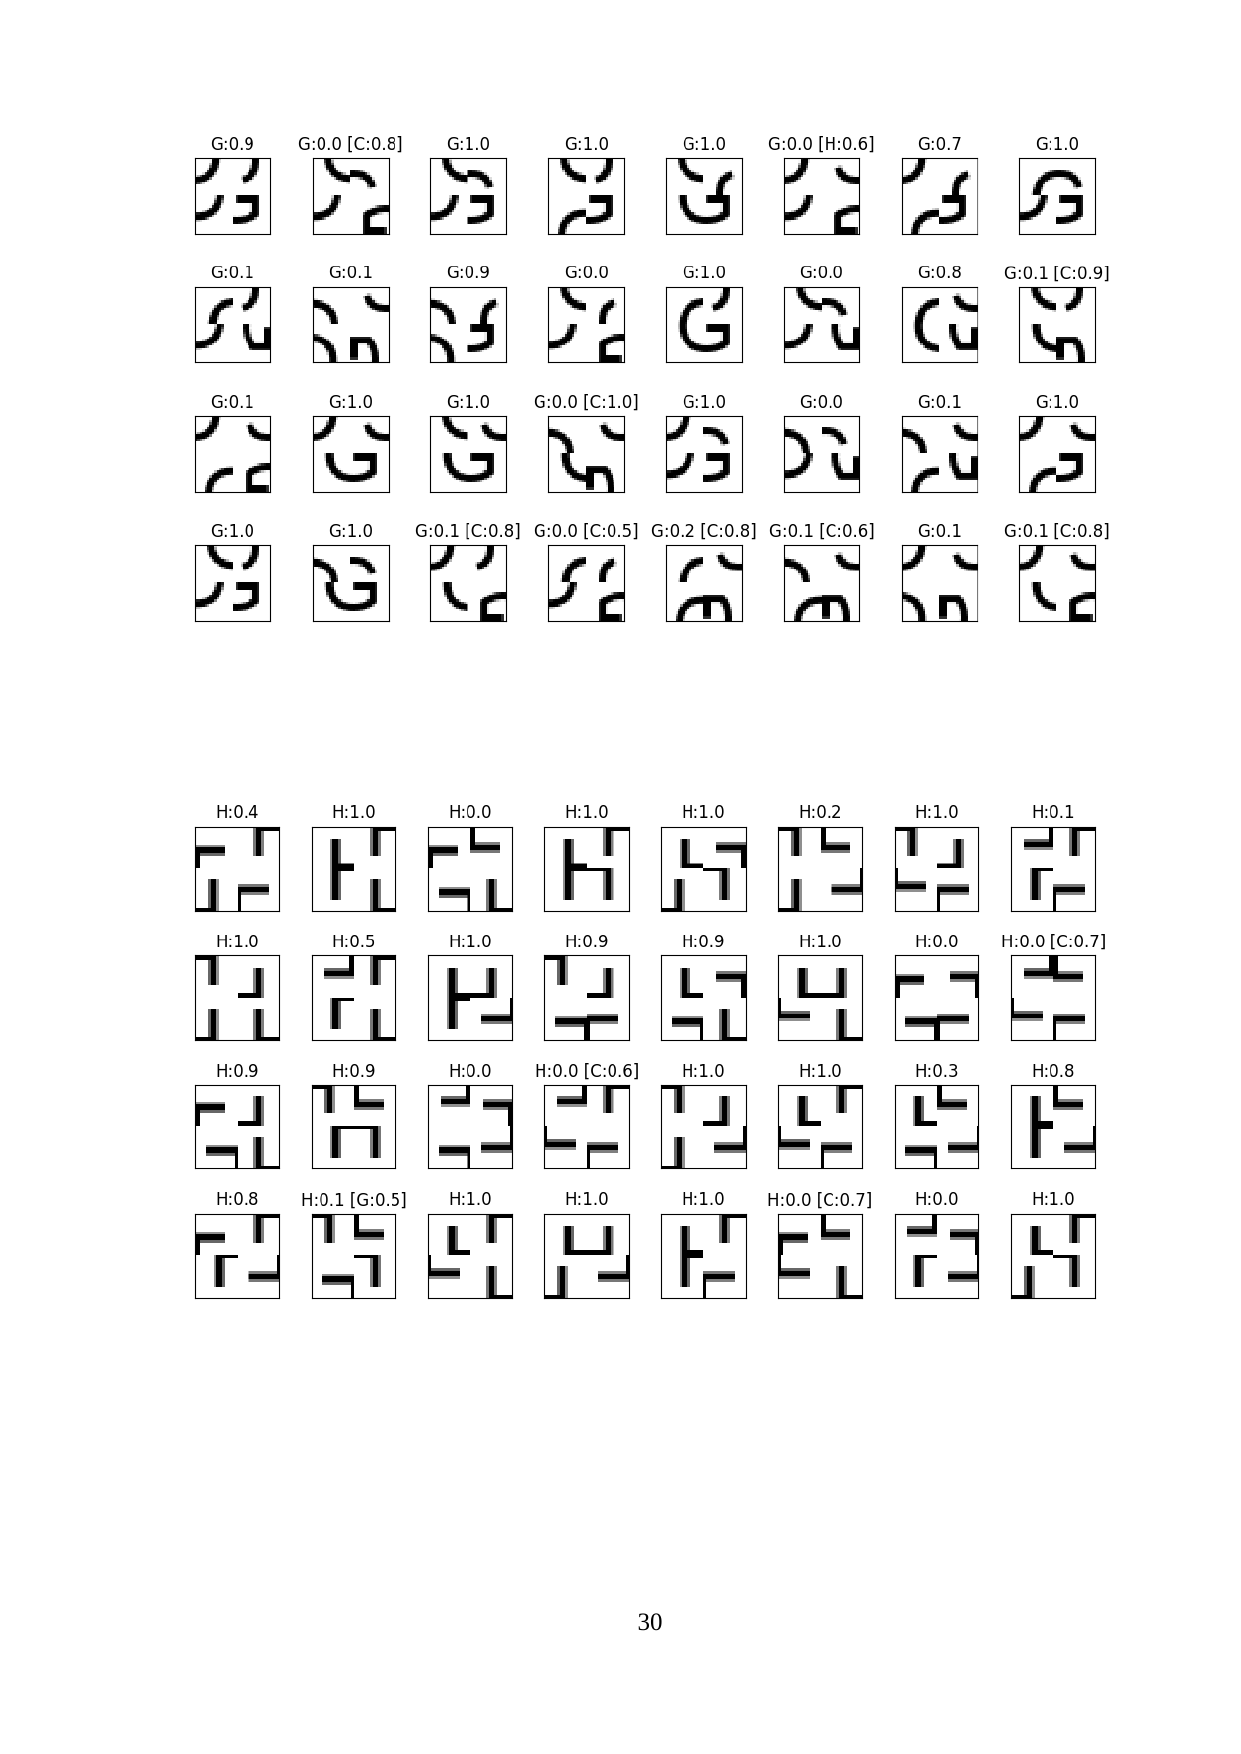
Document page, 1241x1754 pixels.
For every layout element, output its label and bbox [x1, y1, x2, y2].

picture [177, 114, 1123, 647]
picture [177, 787, 1123, 1320]
